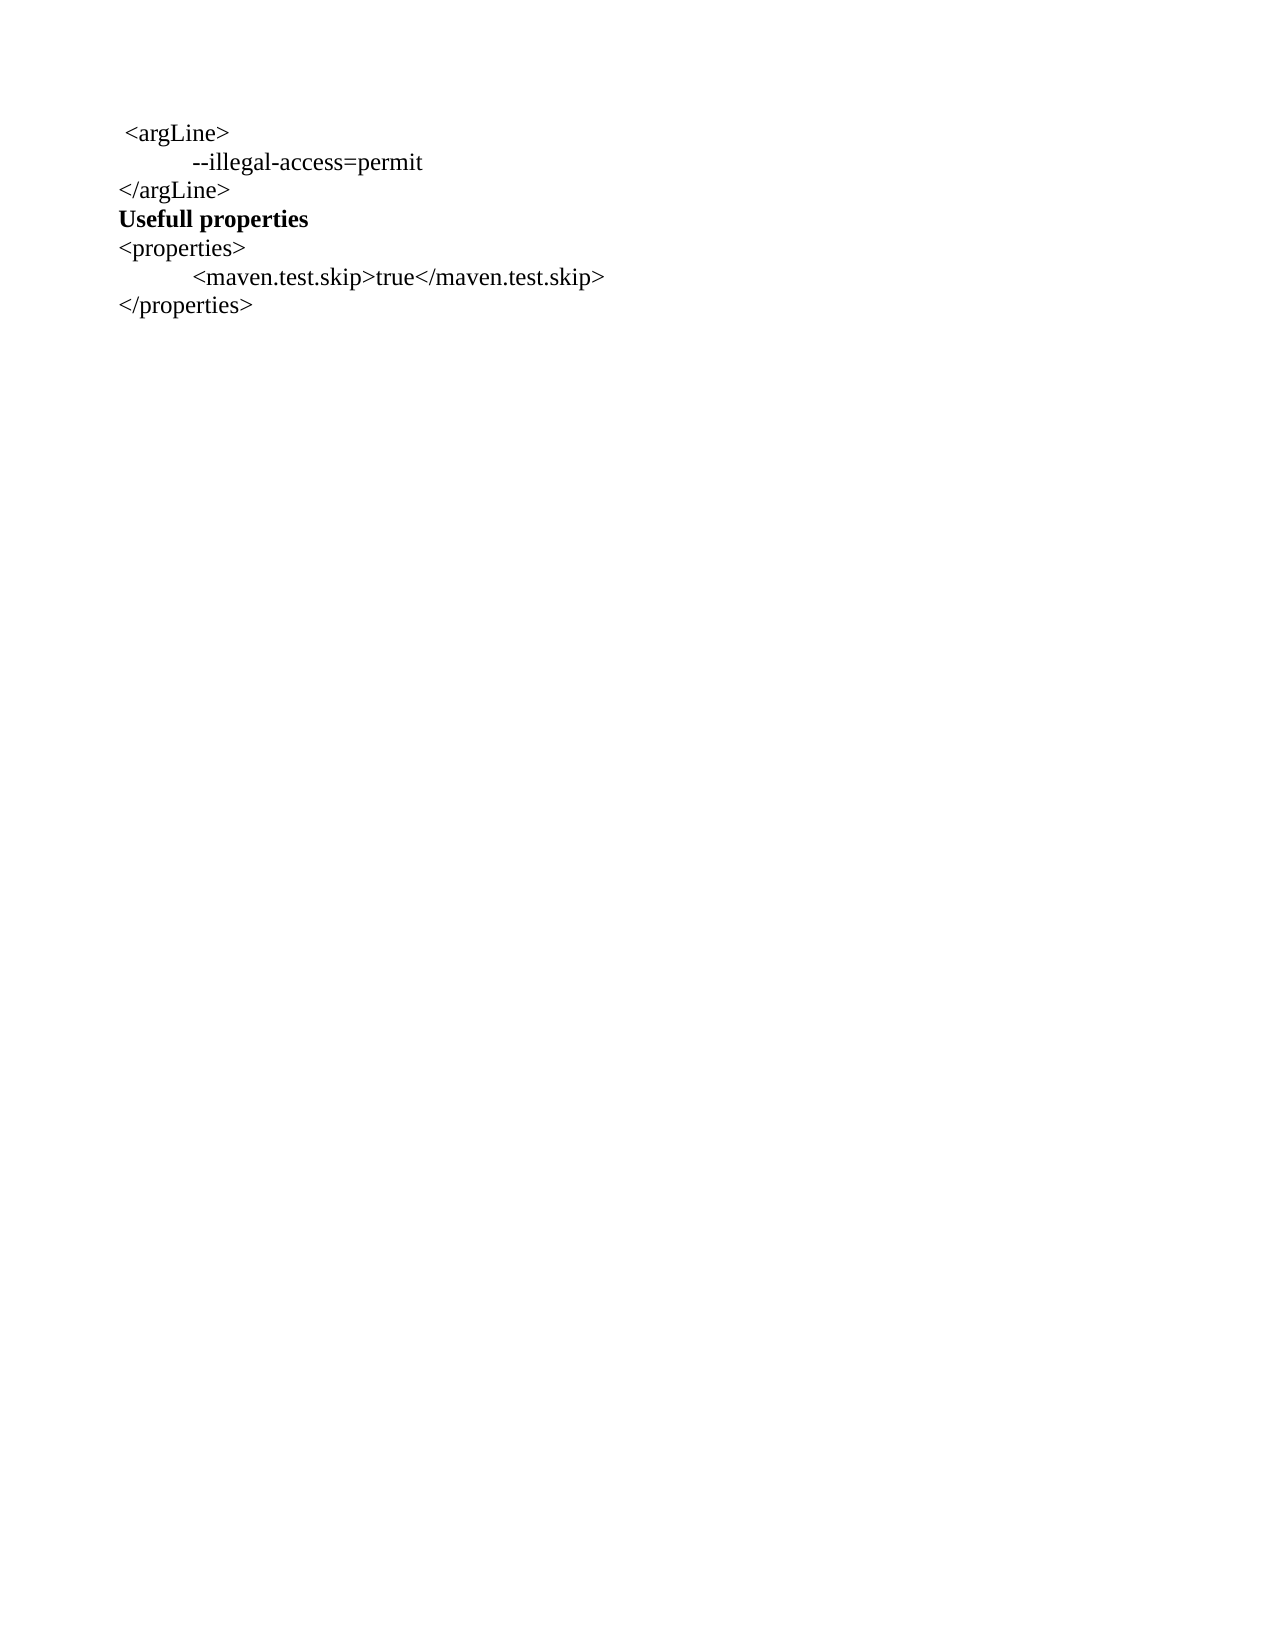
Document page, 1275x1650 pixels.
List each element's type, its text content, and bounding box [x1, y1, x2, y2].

text --illegal-access=permit [118, 147, 1157, 176]
text </properties> [118, 291, 1157, 319]
text <maven.test.skip>true</maven.test.skip> [118, 262, 1157, 291]
text </argLine> [118, 176, 1157, 204]
text <properties> [118, 233, 1157, 262]
text <argLine> [118, 118, 1157, 147]
text Usefull properties [118, 204, 1157, 233]
